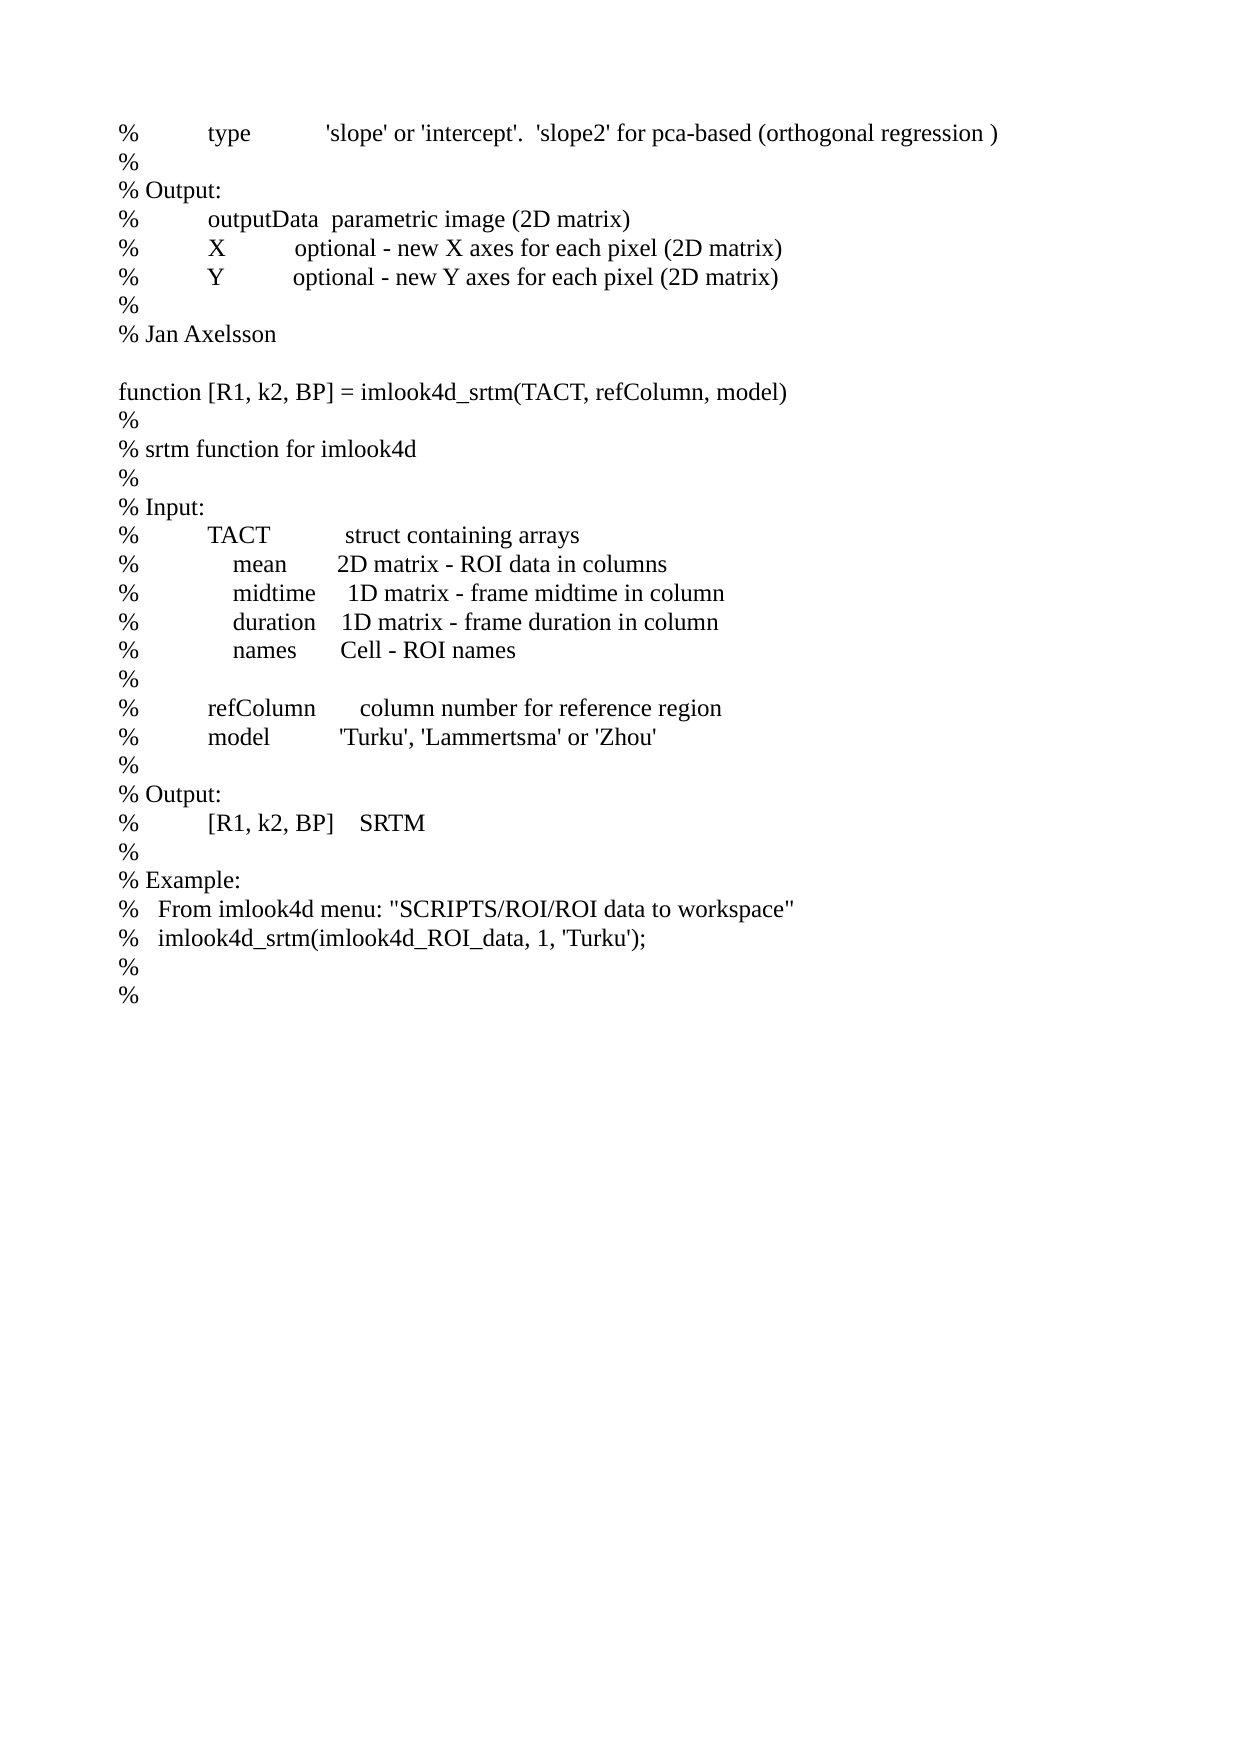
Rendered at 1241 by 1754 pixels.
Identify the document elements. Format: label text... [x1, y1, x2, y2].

text % srtm function for imlook4d [118, 434, 1122, 463]
text % Input: [118, 492, 1122, 521]
text % [R1, k2, BP] SRTM [118, 808, 1122, 837]
text % mean 2D matrix - ROI data in columns [118, 549, 1122, 578]
text % Y optional - new Y axes for each pixel (2D matrix) [118, 262, 1122, 291]
text % [118, 147, 1122, 176]
text % model 'Turku', 'Lammertsma' or 'Zhou' [118, 722, 1122, 751]
text % names Cell - ROI names [118, 636, 1122, 664]
text % [118, 291, 1122, 319]
text % refColumn column number for reference region [118, 693, 1122, 722]
text % TACT struct containing arrays [118, 521, 1122, 549]
text function [R1, k2, BP] = imlook4d_srtm(TACT, refColumn, model) [118, 377, 1122, 406]
text % From imlook4d menu: "SCRIPTS/ROI/ROI data to workspace" [118, 894, 1122, 923]
text % [118, 664, 1122, 693]
text % [118, 463, 1122, 492]
text % duration 1D matrix - frame duration in column [118, 607, 1122, 636]
text % [118, 952, 1122, 981]
text % [118, 981, 1122, 1009]
text % imlook4d_srtm(imlook4d_ROI_data, 1, 'Turku'); [118, 923, 1122, 952]
text % Output: [118, 176, 1122, 204]
text % outputData parametric image (2D matrix) [118, 204, 1122, 233]
text % X optional - new X axes for each pixel (2D matrix) [118, 233, 1122, 262]
text % [118, 751, 1122, 779]
text % Output: [118, 779, 1122, 808]
text % midtime 1D matrix - frame midtime in column [118, 578, 1122, 607]
text % [118, 406, 1122, 434]
text % Example: [118, 866, 1122, 894]
text % Jan Axelsson [118, 319, 1122, 348]
text % [118, 837, 1122, 866]
text % type 'slope' or 'intercept'. 'slope2' for pca-based (orthogonal regression ) [118, 118, 1122, 147]
